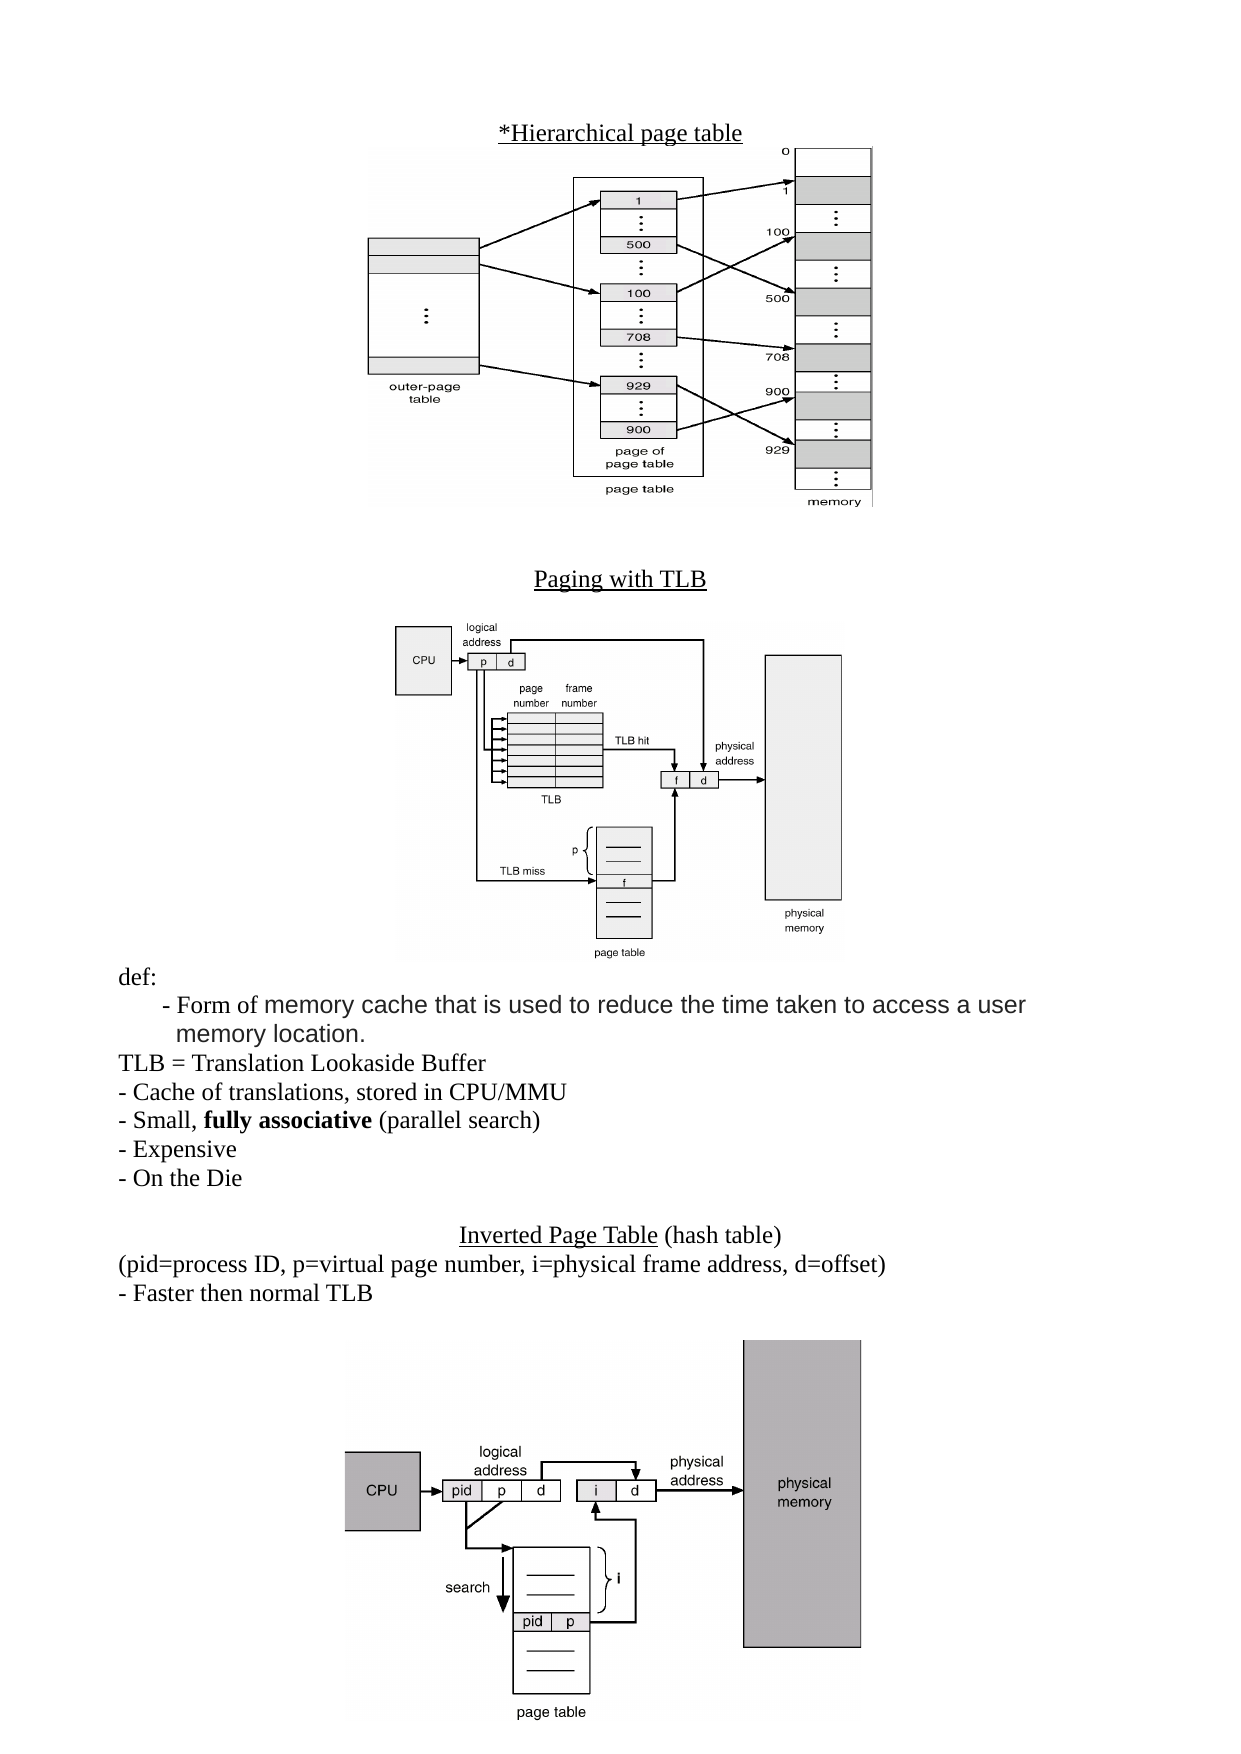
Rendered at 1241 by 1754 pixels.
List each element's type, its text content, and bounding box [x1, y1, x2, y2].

text - Expensive [118, 1134, 1122, 1163]
text - On the Die [118, 1163, 1122, 1192]
text - Form of memory cache that is used to reduce the time taken to access a user memory location. [118, 990, 1122, 1048]
text Inverted Page Table (hash table) [118, 1221, 1122, 1249]
text - Faster then normal TLB [118, 1278, 1122, 1307]
picture [344, 1340, 862, 1721]
picture [395, 621, 845, 962]
text *Hierarchical page table [118, 118, 1122, 147]
text - Small, fully associative (parallel search) [118, 1106, 1122, 1134]
text - Cache of translations, stored in CPU/MMU [118, 1077, 1122, 1106]
text (pid=process ID, p=virtual page number, i=physical frame address, d=offset) [118, 1249, 1122, 1278]
text TLB = Translation Lookaside Buffer [118, 1048, 1122, 1077]
text Paging with TLB [118, 564, 1122, 593]
picture [367, 146, 873, 507]
text def: [118, 593, 1122, 990]
